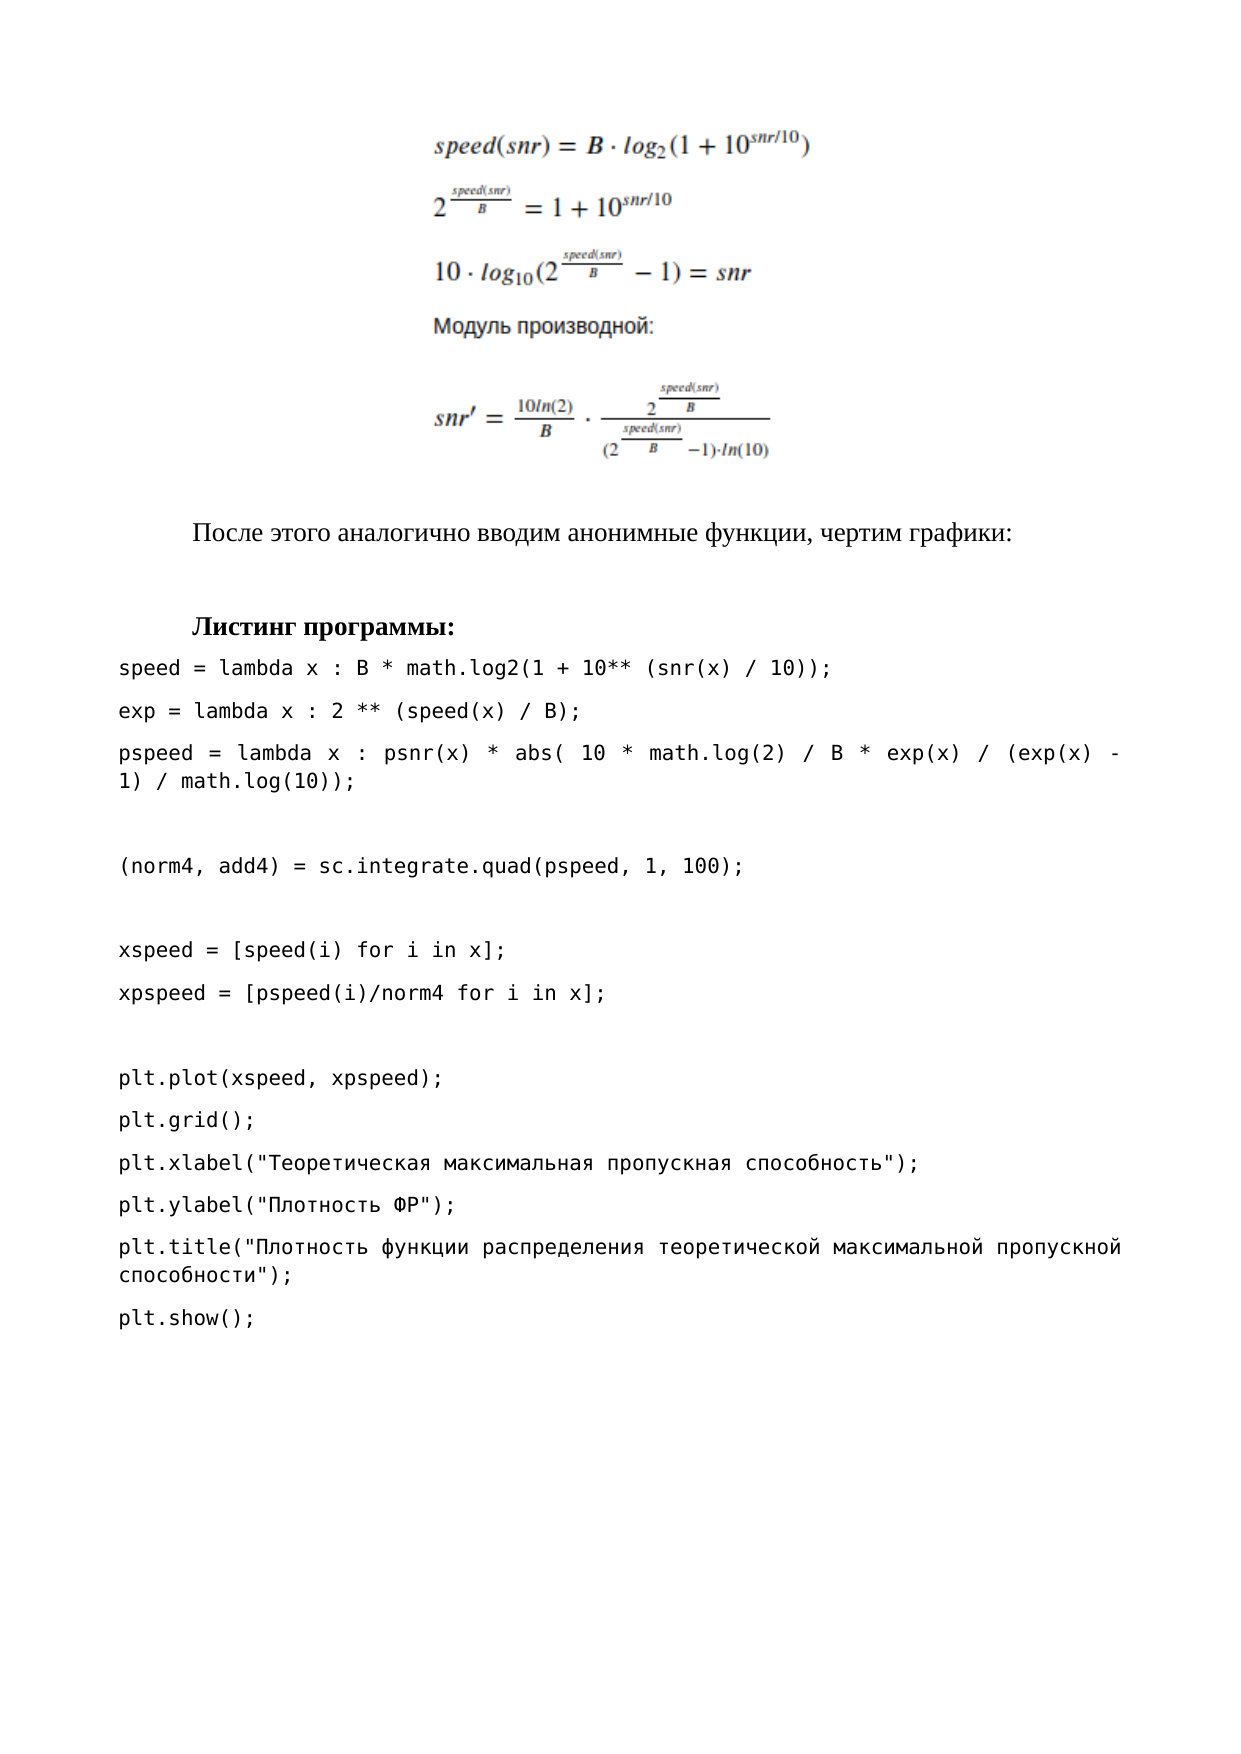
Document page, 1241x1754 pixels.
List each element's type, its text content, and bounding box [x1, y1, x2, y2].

text Листинг программы: [118, 610, 1122, 641]
text xspeed = [speed(i) for i in x]; [118, 938, 1122, 963]
text plt.grid(); [118, 1108, 1122, 1132]
text plt.title("Плотность функции распределения теоретической максимальной пропускной способности"); [118, 1235, 1122, 1287]
text После этого аналогично вводим анонимные функции, чертим графики: [118, 516, 1122, 594]
text plt.plot(xspeed, xpspeed); [118, 1066, 1122, 1090]
text plt.ylabel("Плотность ФР"); [118, 1193, 1122, 1217]
text exp = lambda x : 2 ** (speed(x) / B); [118, 699, 1122, 723]
picture [410, 118, 830, 470]
text plt.xlabel("Теоретическая максимальная пропускная способность"); [118, 1151, 1122, 1175]
text speed = lambda x : B * math.log2(1 + 10** (snr(x) / 10)); [118, 656, 1122, 681]
text pspeed = lambda x : psnr(x) * abs( 10 * math.log(2) / B * exp(x) / (exp(x) - 1) / math.log(10)); [118, 741, 1122, 793]
text xpspeed = [pspeed(i)/norm4 for i in x]; [118, 981, 1122, 1005]
text (norm4, add4) = sc.integrate.quad(pspeed, 1, 100); [118, 854, 1122, 878]
text plt.show(); [118, 1306, 1122, 1330]
